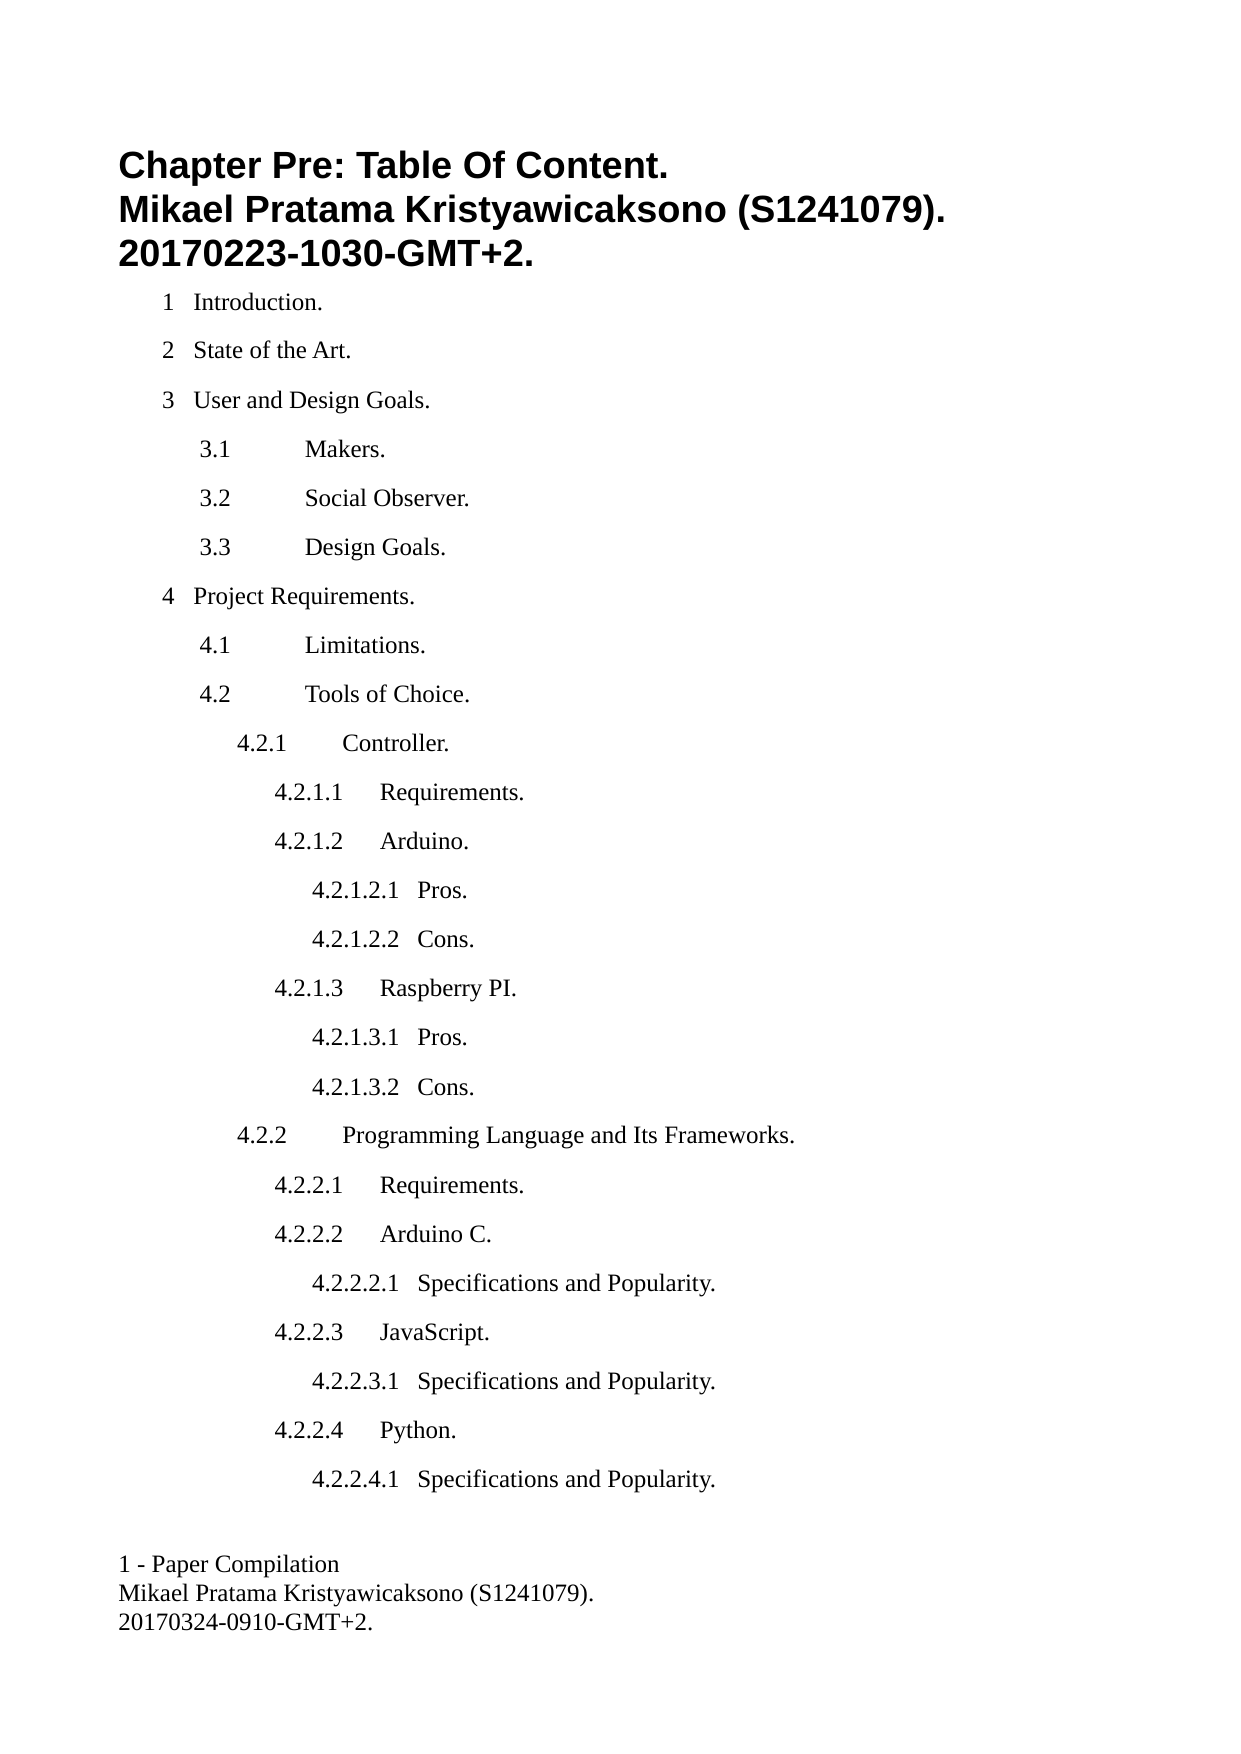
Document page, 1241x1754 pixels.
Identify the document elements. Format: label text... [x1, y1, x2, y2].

list Requirements. [268, 777, 1122, 806]
list JavaScript. [268, 1317, 1122, 1346]
list Specifications and Popularity. [306, 1366, 1122, 1395]
list Limitations. [193, 630, 1122, 659]
list Design Goals. [193, 532, 1122, 561]
list Pros. [306, 1022, 1122, 1051]
list Introduction. [156, 287, 1122, 315]
list Tools of Choice. [193, 679, 1122, 708]
subtitle Chapter Pre: Table Of Content. Mikael Pratama Kristyawicaksono (S1241079). 20170223-1030-GMT+2. [118, 143, 1122, 274]
list Cons. [306, 1072, 1122, 1100]
list Programming Language and Its Frameworks. [231, 1121, 1122, 1149]
list Makers. [193, 434, 1122, 462]
list Project Requirements. [156, 581, 1122, 610]
list Requirements. [268, 1170, 1122, 1198]
list Specifications and Popularity. [306, 1464, 1122, 1493]
list Pros. [306, 875, 1122, 904]
list State of the Art. [156, 336, 1122, 364]
list Controller. [231, 728, 1122, 757]
list Social Observer. [193, 483, 1122, 512]
list Python. [268, 1415, 1122, 1444]
list User and Design Goals. [156, 385, 1122, 413]
list Arduino. [268, 826, 1122, 855]
list Cons. [306, 924, 1122, 953]
list Raspberry PI. [268, 973, 1122, 1002]
list Specifications and Popularity. [306, 1268, 1122, 1297]
list Arduino C. [268, 1219, 1122, 1247]
